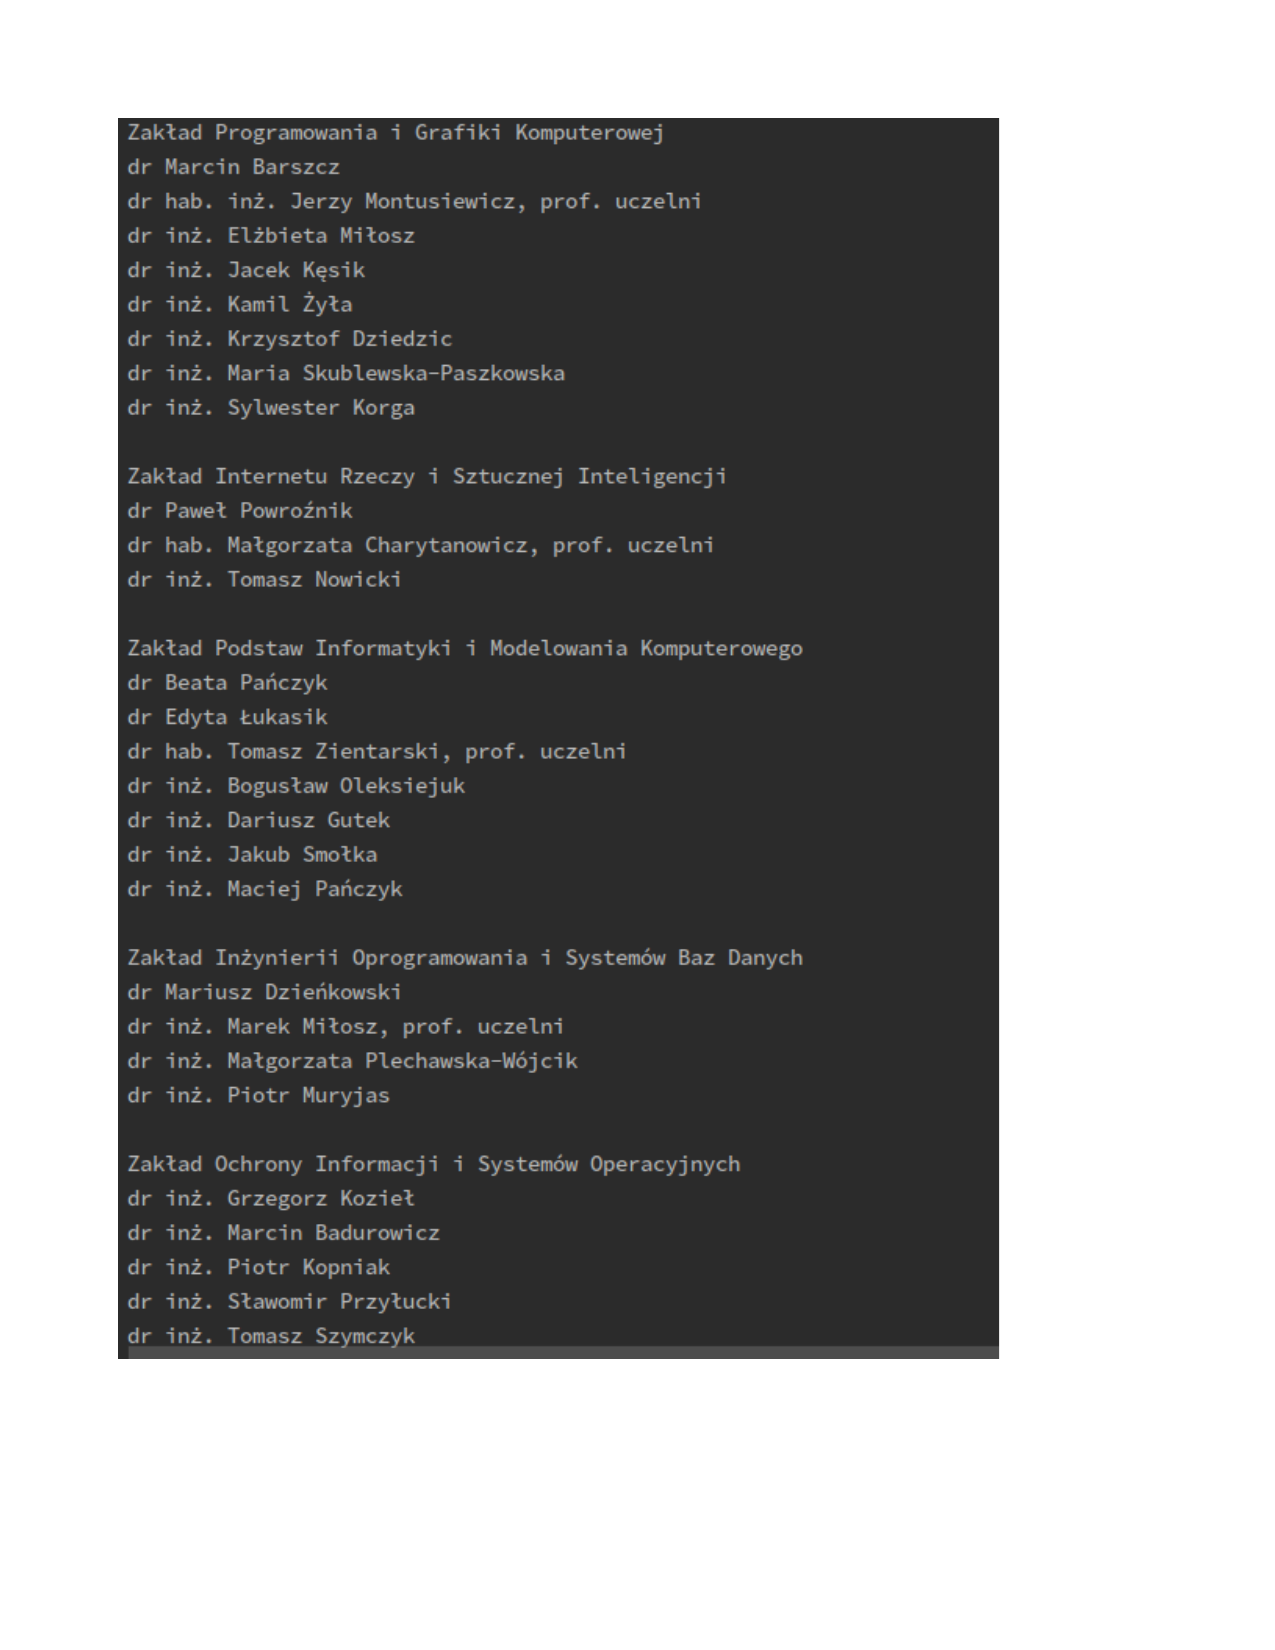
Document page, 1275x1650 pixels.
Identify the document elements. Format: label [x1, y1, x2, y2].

picture [118, 118, 1000, 1359]
